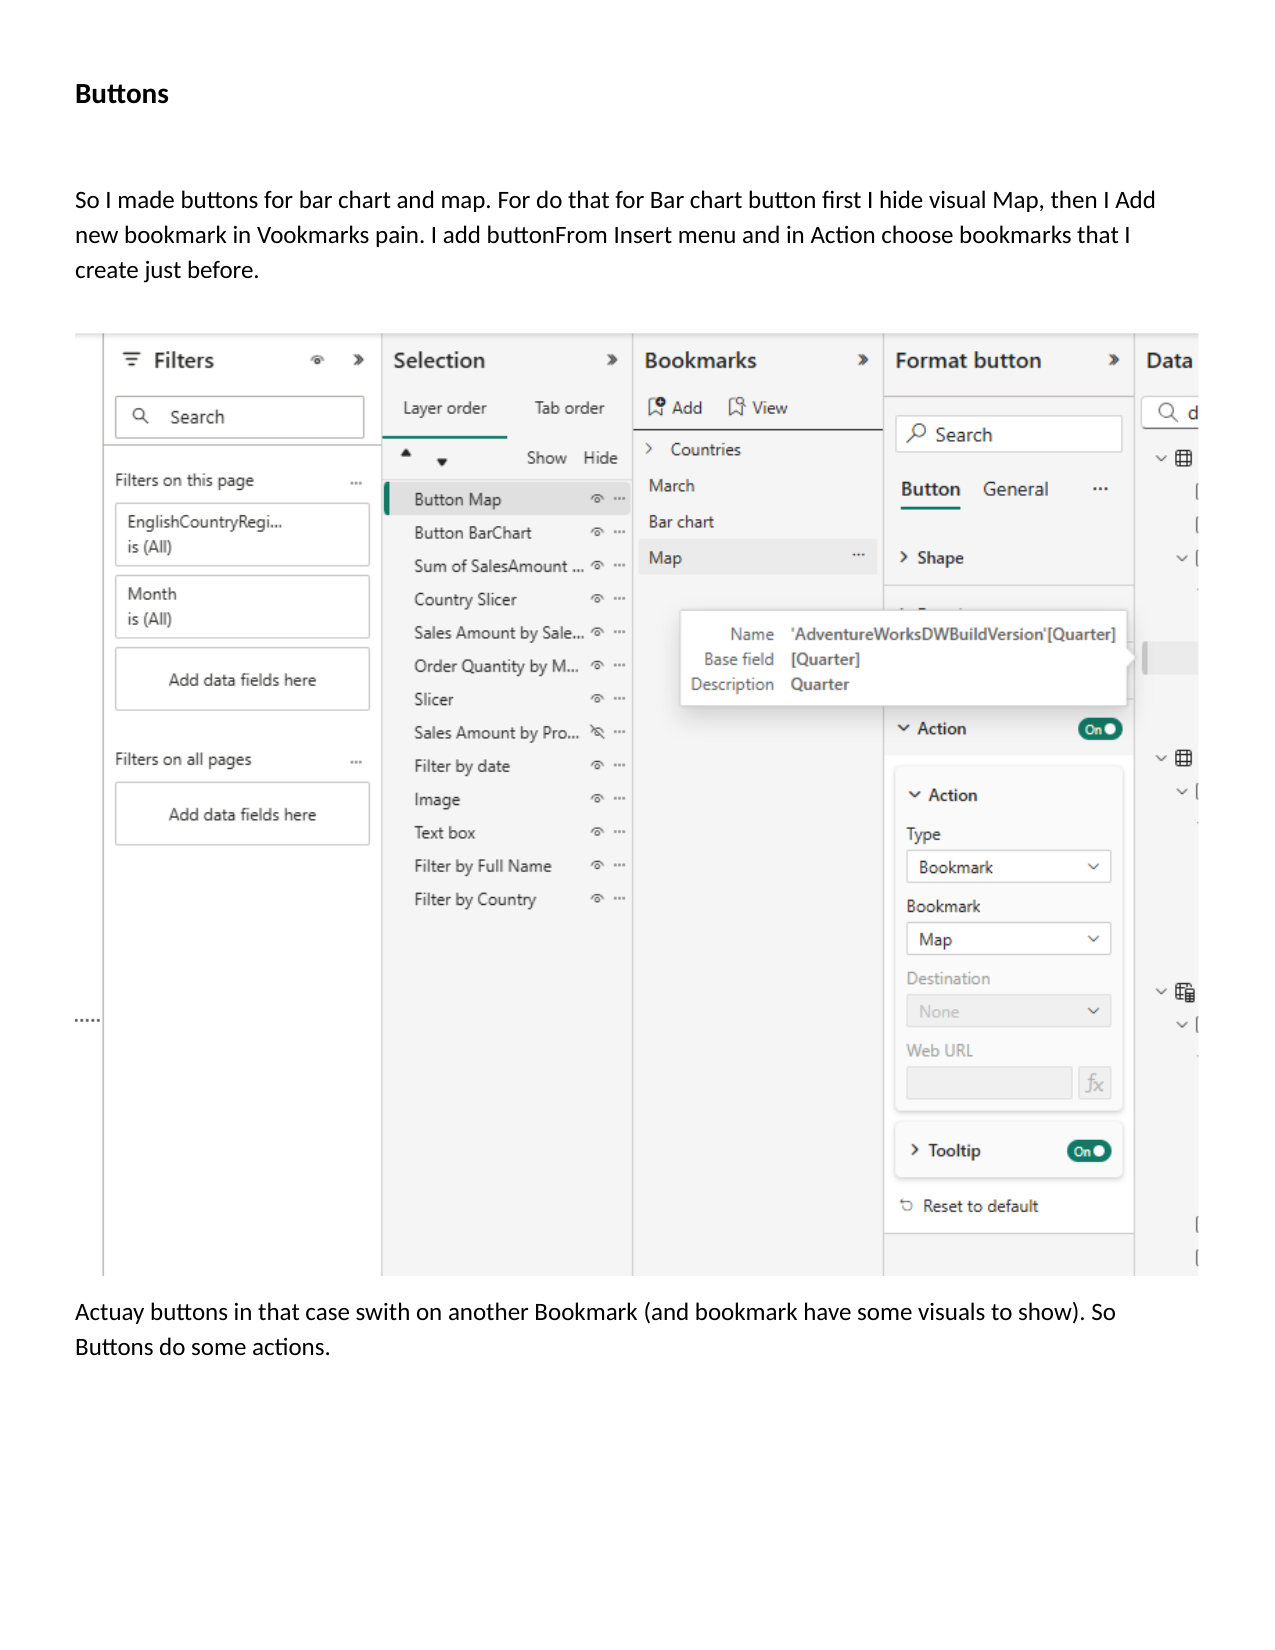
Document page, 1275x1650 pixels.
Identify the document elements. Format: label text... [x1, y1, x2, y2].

text Buttons [75, 75, 1200, 111]
text So I made buttons for bar chart and map. For do that for Bar chart button first I hide visual Map, then I Add new bookmark in Vookmarks pain. I add buttonFrom Insert menu and in Action choose bookmarks that I create just before. [75, 184, 1200, 1275]
text Actuay buttons in that case swith on another Bookmark (and bookmark have some visuals to show). So Buttons do some actions. [75, 1296, 1200, 1362]
